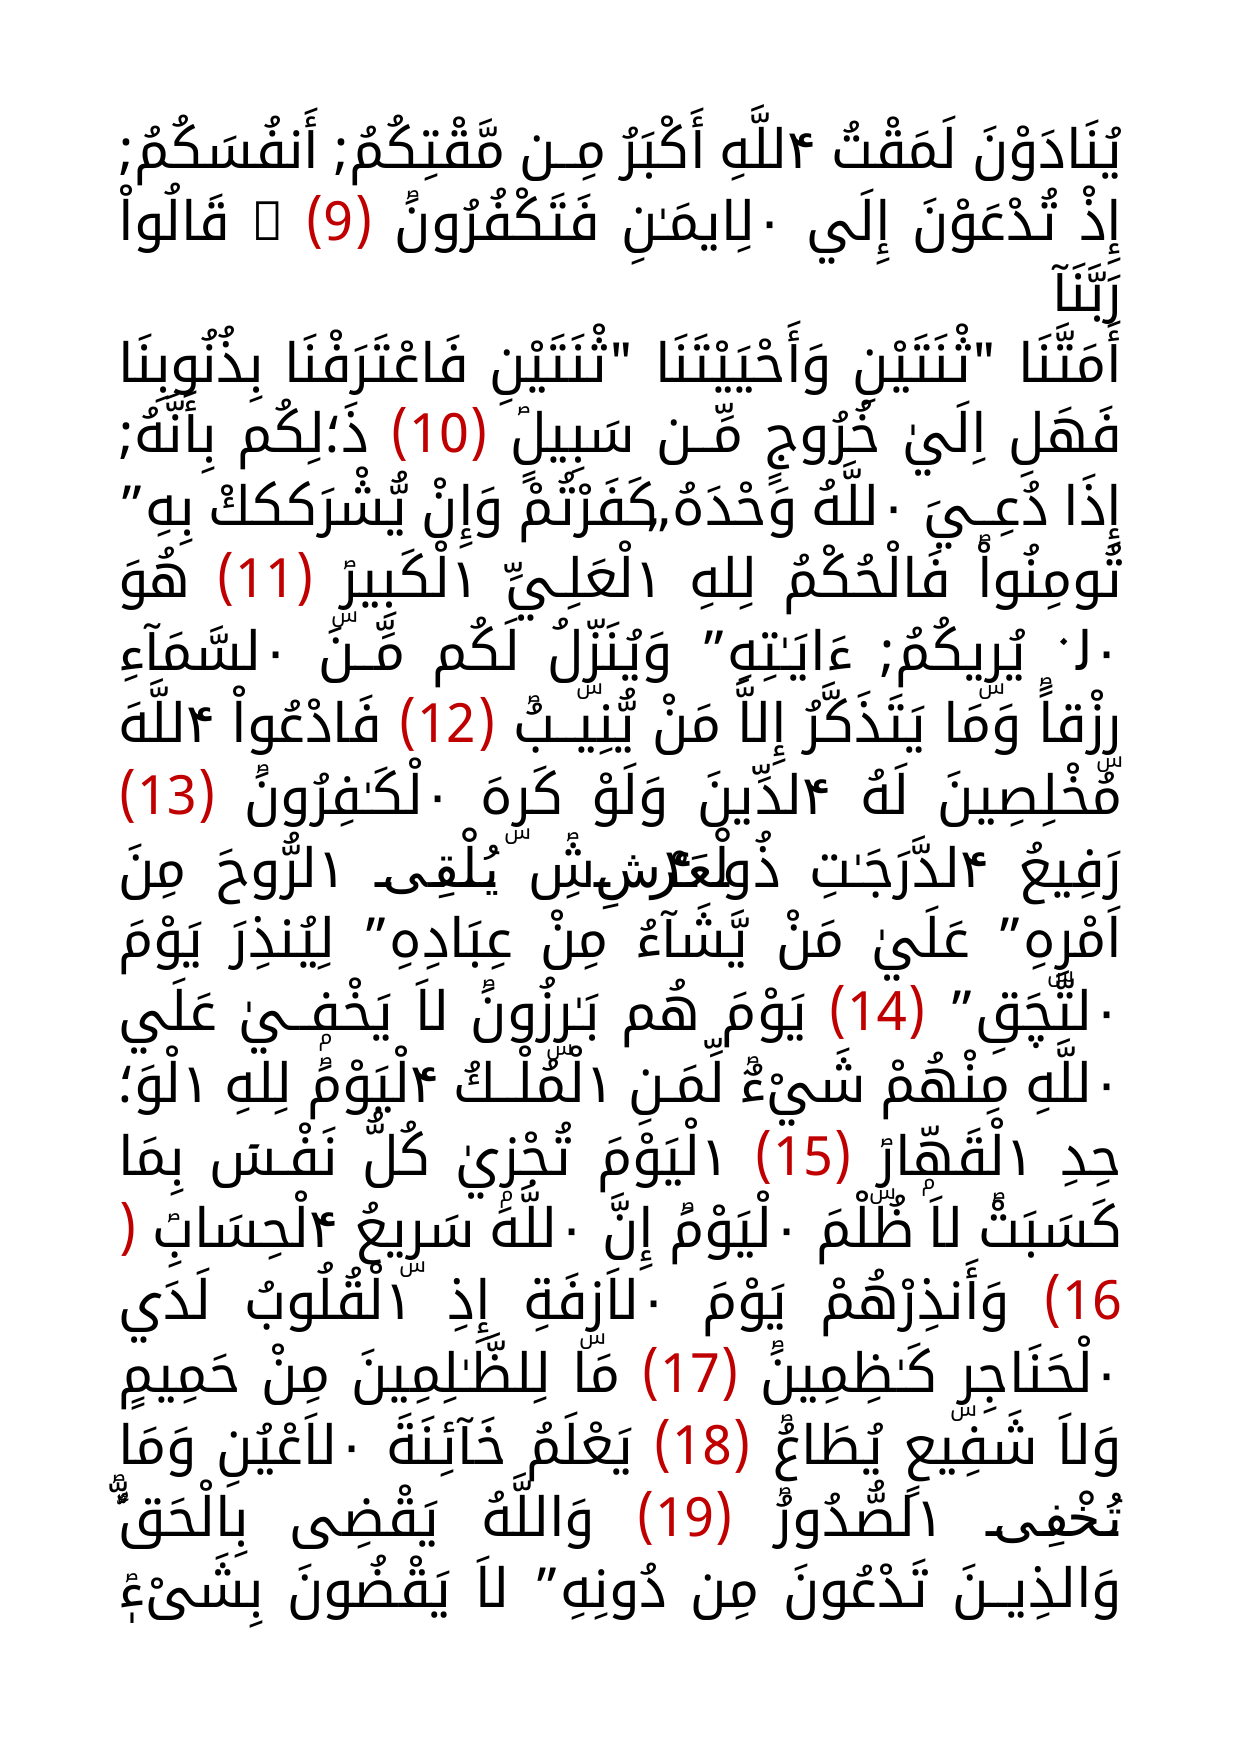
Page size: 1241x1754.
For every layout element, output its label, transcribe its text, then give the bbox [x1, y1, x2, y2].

text ¥ بِسْمِ ۱للَّهِ ۱لرَّحْمَـٰنِ ۱لرَّحِيمِ حۭمِٓؐ تَنزۣيلُ ۴لْكِتَـٰبِ مِــنَ ۰للَّهِ ۱لْعَزۣيزۣ ۱لْعَلِيمِ (1) غَافِـرۣ ۱لذَّنۢبِ وَقَابِـلِ ۱لتَّوْبِ شَدِيدِ ۱لْعِقَابِ ذى ۱لطَّوْلِؐ لآَ إِچَهَ إِلاَّ هُوَؐ إِلَيْهِ ۱لْمَصِيرُؐ (2) مَا يُجَـٰدِلُ فِىٓ ءَايَـٰتِ ۱للَّهِ إِلاَّ ۰لذِيــنَ كَفَرُواْؐ فَلاَ يَغْرُرْكَ تَقَلُّبُهُمْ فِى ۱لْبِچَدِؐ (3) كَذَّبَــتْ قَبْلَهُمْ قَوْمُ نُوحٍ وَالاَحْزَابُ مِـنۢ بَعْدِهِمْؐ وَهَمَّتْ كُلُّ ٱُمَّةٙ بِرَسُولِهِمْ لِيَاخُذُوهُؐ وَجَـٰدَلُواْ بِالْبَـٰطِلِ لِـيُدْحِضُواْ بِهِ ۱لْحَقَّ فَأَخَذتُّهُمْؐ فَكَيْفَ كَانَ عِقَابِؐ (4) وَكَذَ؛لِــكَ حَقَّتْ كَلِمَـٰتُ رَبِّكَ عَلَي ۰لذِينَ كَفَرُوٓاْ أَنَّهُمُ; أَصْحَـٰبُ ۴لنّۭارۣؐ (5) ۱لذِيــنَ يَحْمِلُونَ ۰لْعَرْشَ وَمَنْ حَوْلَهُ„ يُسَبِّحُونَ بِحَمْدِ رَبِّهِمْ وَيُومِنُونَ بِهِ” وَيَسْتَغْفِرُونَ لِلذِيــنَ ءَامَنُواْؐ رَبَّنَا وَسِعْتَ كُــلَّ شَيْءٍ رَّحْمَةً وَعِلْماً فَاغْفِرْ لِلذِيــنَ تَابُواْ وَاتَّبَعُواْ سَبِيلَــكَ وَقِهِمْ عَذَابَ ۰لْجَحِيمِؐ (6) رَبَّنَا وَأَدْخِلْهُمْ جَنَّـٰتِ عَدْنٖ ۱لتِى وَعَدتَّهُمْ وَمَــن صَلَحَ مِــنَ —ابَآئِهِمْ وَأَزْوَ؛جِهِمْ وَذُرّۣيَّـٰتِهِمُؐ; إِنَّكَ أَنتَ ۰لْعَزۣيزُ ۴لْحَكِيمُؐ (7) وَقِهِمُ ۴لسَّيِّـَٔاتِؐ وَمَن تَقِ ۱لسَّيِّـَٔاتِ يَوْمَئِذٍ فَقَدْ رَحِمْتَهُؐ, وَذَ؛لِكَ هُوَ ۰لْفَوْزُ ۴لْعَظِيمُؐ (8) إِنَّ ۰لذِينَ كَفَرُواْ يُنَادَوْنَ لَمَقْتُ ۴للَّهِ أَكْبَرُ مِــن مَّقْتِكُمُ; أَنفُسَكُمُ; إِذْ تُدْعَوْنَ إِلَي ۰لِايمَـٰنِ فَتَكْفُرُونَؐ (9) ® قَالُواْ رَبَّنَآ [118, 118, 1122, 333]
text أَمَتَّنَا "ثْنَتَيْنِ وَأَحْيَيْتَنَا "ثْنَتَيْنِ فَاعْتَرَفْنَا بِذُنُوبِنَا فَهَلِ اِلَيٰ خُرُوجٍ مِّــن سَبِيلٍؐ (10) ذَ؛لِكُم بِأَنَّهُ; إِذَا دُعِــيَ ۰للَّهُ وَحْدَهُ„ كَفَرْتُمْ وَإِنْ يُّشْرَكككْ بِهِ” تُومِنُواْؐ فَالْحُكْمُ لِلهِ ۱لْعَلِـيِّ ۱لْكَبِيرۣؐ (11) هُوَ ۰ﻟ﮲ يُرۣيكُمُ; ءَايَـٰتِهِ” وَيُنَزّۣلُ لَكُم مِّــنَ ۰لسَّمَآءِ رۣزْقاًؐ وَمَا يَتَذَكَّرُ إِلاَّ مَنْ يُّنِيــبُؐ (12) فَادْعُواْ ۴للَّهَ مُخْلِصِينَ لَهُ ۴لدِّينَ وَلَوْ كَرۣهَ ۰لْكَـٰفِرُونَؐ (13) رَفِيعُ ۴لدَّرَجَـٰتِ ذُو ۴لْعَرْشِؐ يُلْقِى ۱لرُّوحَ مِنَ اَمْرۣهِ” عَلَيٰ مَنْ يَّشَآءُ مِنْ عِبَادِهِ” لِيُنذِرَ يَوْمَ ۰لتَّچَقِ” (14) يَوْمَ هُم بَـٰرۣزُونَؐ لاَ يَخْفۭــيٰ عَلَي ۰للَّهِ مِنْهُمْ شَيْءٌؐ لِّمَـنِ ۱لْمُلْــكُ ۴لْيَوْمَؐ لِلهِ ۱لْوَ؛حِدِ ۱لْقَهّۭارۣؐ (15) ۱لْيَوْمَ تُجْزۭيٰ كُلُّ نَفْـسٙ بِمَا كَسَبَتْؐ لاَ ظُلْمَ ۰لْيَوْمَؐ إِنَّ ۰للَّهَ سَرۣيعُ ۴لْحِسَابِؐ (16) وَأَنذِرْهُمْ يَوْمَ ۰لاَزۣفَةِ إِذِ ۱لْقُلُوبُ لَدَي ۰لْحَنَاجِرۣ كَـٰظِمِينَؐ (17) مَا لِلظَّـٰلِمِينَ مِنْ حَمِيمٍ وَلاَ شَفِيعٍ يُطَاعُؐ (18) يَعْلَمُ خَآئِنَةَ ۰لاَعْيُنِ وَمَا تُخْفِى ۱لصُّدُورُؐ (19) وَاللَّهُ يَقْضِى بِالْحَقﱢّؐ وَالذِيــنَ تَدْعُونَ مِن دُونِهِ” لاَ يَقْضُونَ بِشَىْءٖؐ اِنَّ ۰للَّهَ هُوَ ۰لسَّمِيعُ ۴لْبَصِيرُؐ (20) © أَوَلَمْ يَسِيرُواْ فِى ۱لاَرْضضضِ فَيَنظُرُواْ كَيْفَ كَانَ عَـٰقِبَةُ ۴لذِيــنَ كَانُواْ مِن قَبْلِهِمْؐ كَانُواْ هُمُ; أَشَدَّ مِنْهُمْ قُوَّةً وَءَاثَاراً فِى ۱لاَرْضِ فَأَخَذَهُمُ ۴للَّهُ بِذُنُوبِهِمْؐ وَمَا كَانَ لَهُم مِّــنَ ۰للَّهِ مِنْ وَّاقٍؐ (21) ذَ؛لِــكَ بِأَنَّهُمْ كَانَت تَّاتِيهِمْ رُسُلُهُم بِالْبَيِّنَـٰتِ فَكَفَرُواْ فَأَخَذَهُمُ ۴للَّهُؐ إِنَّهُ„ قَوۣيٌّ شَدِيدُ ۴لْعِقَابِؐ (22) وَلَقَدَ اَرْسَلْنَا مُوسۭـيٰ بِـَٔايَـٰتِنَا وَسُلْطَـٰنٍ مُّبِينٖ (23) اِلَيٰ فِرْعَوْنَ وَهَامَـٰنَ وَقَارُونَ فَقَالُواْ سَـٰحِرٌ كَذَّابٌؐ (24) فَلَمَّا جَآءَهُم بِالْحَقِّ مِنْ عِندِنَا قَالُواْ ۶قْتُلُوٓاْ أَبْنَآءَ ۰لذِيــنَ ءَامَنُواْ مَعَهُ„ وَاسْتَحْيُواْ نِسَآءَهُمْؐ وَمَا كَيْدُ ۴لْكۭـٰفِـرۣينَ إِلاَّ فِى ضَچَلٍؐ (25) وَقَالَ فِرْعَوْنُ ذَرُونِىٓ أَقْتُلْ مُوسۭيٰ وَلْيَدْعُ رَبَّهُ; إِنِّيَ أَخَافُ أَنْ يُّبَدِّلَ دِينَكُمْ وَأَنْ يُّظْهِرَ فِى ۱لاَرْضِ ۱لْفَسَادَؐ (26) وَقَالَ مُوسۭيٰٓ إِنِّى عُذْتُ بِرَبِّى وَرَبِّكُم مِّــن كُــلّۣ مُتَكَبِّرٍ لاَّ يُومِنُ بِيَوْمِ ۱لْحِسَابِؐ (27) وَقَالَ رَجُلٌ مُّومِنٌ مِّنَ —الِ فِرْعَوْنَ يَكْتُمُ إِيمَـٰنَهُ; أَتَقْتُلُونَ رَجُلٗا اَنْ يَّقُولَ رَبِّــيَ ۰للَّهُ وَقَدْ جَآءَكُم بِالْبَيِّنَـٰتِ مِن رَّبِّكُمْ وَإِنْ يَّــكُ كَـٰذِباً فَعَلَيْهِ كَذِبُهُ, وَإِنْ يَّــكُ صَادِقاً يُصِبْكُم بَعْضُ ۴ﻟ﮲ يَعِدُكُمُؐ; إِنَّ ۰للَّهَ لاَ يَهْدِى مَنْ هُوَ مُسْرۣفٌ كَذَّابٌؐ (28) يَـٰقَوْمِ لَكُمُ ۴لْمُلْــكُ ۴لْيَوْمَ ظَـٰهِرۣيــنَ فِى ۱لاَرْضِ فَمَنْ يَّنصُرُنَا مِنۢ بَأْسِ ۱للَّهِ إِن جَآءَنَاؐ قَالَ فِرْعَوْنُ مَآ ٱُرۣيكُمُ; إِلاَّ مَآ أَرۭيٰ وَمَآ أَهْدِيكُمُ; إِلاَّ سَبِيلَ ۰لرَّشَادِؐ (29) ® وَقَالَ ۰ﻟـذِىٓ ءَامَنَ يَـٰقَوْمِ إِنِّــيَ أَخَافُ عَلَيْكُم مِّثْلَ يَوْمِ ۱لاَحْزَابِ (30) مِثْلَ دَأْبِ قَوْمِ نُوحٍ وَعَادٍ وَثَمُودَ وَالذِينَ مِنۢ بَعْدِهِمْؐ وَمَا ۰للَّهُ يُرۣيدُ ظُلْماً لِّلْعِبَادِؐ (31) وَيَـٰقَوْمِ إِنِّيَ أَخَافُ عَلَيْكُمْ يَوْمَ ۰لتَّنَادِ” (32) يَوْمَ تُوَلُّونَ مُدْبِـرۣيــنَ مَا لَكُم مِّــنَ ۰للَّهِ مِــنْ عَـٰصِمٍؐ وَمَنْ يُّضْلِلِ ۱للَّهُ فَمَا لَهُ„ مِــنْ هَادٍؐ (33) وَلَقَدْ جَآءَكُمْ يُوسُفُ مِن قَبْلُ بِالْبَيِّنَـٰتِ فَمَا زۣلْتُمْ فِى شَــكٍّ مِّمَّا جَآءَكُم بِهِ” حَتَّيٰٓ إِذَا هَلَــكَ قُلْتُمْ لَنْ يَّبْعَثَ ۰للَّهُ مِنۢ بَعْدِهِ” رَسُولًؐا كَذَ؛لِكَ يُضِــلُّ ۴للَّهُ مَنْ هُوَ مُسْرۣفٌ مُّرْتَاب٘ؐ (34) ۱لذِينَ يُجَـٰدِلُونَ فِىٓ ءَايَـٰتِ ۱للَّهِ بِغَيْرۣ سُلْطَـٰن؉ اَتۭيٰهُمْؐ كَبُرَ مَقْتاٗ عِندَ ۰للَّهِ وَعِندَ ۰لذِينَ ءَامَنُواْؐ كَذَ؛لِــكَ يَطْبَعُ ۴للَّهُ عَلَــيٰ كُـلِّ قَلْبِ مُتَكَبِّرٍ جَبّۭارٍؐ (35) وَقَالَ فِرْعَوْنُ يَـٰهَامَـٰنُ èبْنِ لِى صَرْحاً لَّعَلِّيَ أَبْلُغُ ۴لاَسْبَـٰبَ (36) أَسْبَـٰبَ ۰لسَّمَـٰوَ؛تِ فَأَطَّلِعُ إِلَيٰٓ إِچَهِ مُوسۭيٰ وَإِنِّى لَأَظُنُّهُ„ كَـٰذِباًؐ وَكَذَ؛لِــكَ زُيِّنَ لِـفِرْعَوْنَ سُوٓءُ عَمَلِهِ” وَصَدَّ عَـنِ ۱لسَّبِيلِؐ وَمَا كَيْدُ فِرْعَوْنَ إِلاَّ فِى تَبَابٍؐ (37) وَقَالَ ۰ﻟـذِىٓ ءَامَنَ يَـٰقَوْمِ 'تَّبِعُونِ أَهْدِكُمْ سَبِيلَ ۰لرَّشَادِؐ (38) يَـٰقَوْمِ إِنَّمَا هَـٰذِهِ ۱لْحَيَوٰةُ ۴لدُّنْيۭا مَتَـٰعٌؐ وَإِنَّ ۰لاَخِرَةَ هِيَ دَارُ ۴لْقَرۭارۣؐ (39) مَــنْ عَمِــلَ سَـيِّيؕـةً فَلاَ يُجْزۭيٰٓ إِلاَّ مِثْلَهَاؐ وَمَــنْ عَمِــلَ صَـٰڤِحاً مِّــن ذَكَر۫ اَوُ ۷نثۭيٰ وَهُوَ مُومِنٌ فَٱُوْلَئِكَ يَدْخُلُونَ ۰لْجَنَّةَ يُرْزَقُونَ فِيهَا بِغَيْرۣ حِسَابٍؐ (40) ¤ وَيَـٰقَوْمِ مَا لِــيَ أَدْعُوكُمُ; إِلَــي ۰لنَّجَوٰةِ وَتَدْعُونَنِىٓ إِلَي ۰لنّۭارۣؐ (41) تَدْعُونَنِى لَأِكْفُرَ بِاللَّهِ وَٱُشْرۣكككَ بِهِ” مَا لَيْـسَ لِى بِهِ” عِلْمٌ وَأَنَآ أَدْعُوكُمُ; إِلَــي ۰لْعَزۣيزۣ ۱لْغَفّۭـٰرۣؐ (42) لاَ جَرَمَ أَنَّمَا تَدْعُونَنِىٓ إِلَيْهِ لَيْــسَ لَهُ„ دَعْوَةٌ فِى ۱لدُّنْيۭا وَلاَ فِى ۱لاَخِرَةِ وَأَنَّ مَرَدَّنَـآ إِلَــي ۰للَّهِ وَأَنَّ ۰لْمُسْرۣفِيــنَ هُمُ; أَصْحَـٰبُ ۴لنّۭارۣؐ (43) فَسَتَذْكُرُونَ مَآ أَقُولُ لَكُمْؐ وَٱُفَوّۣضضضُ أَمْرۣيَ إِلَــي ۰للَّهِؐ إِنَّ ۰للَّهَ بَصِيرٛ بِالْعِبَادِؐ (44) فَوَقۭيٰهُ ۴للَّهُ سَيِّـَٔاتِ مَا مَكَرُواْؐ وَحَاقَ بِـَٔالِ فِرْعَوْنَ سُوٓءُ ۴لْعَذَابِؐ (45) ۱لنَّارُ يُعْرَضُونَ عَلَيْهَا غُدُوّاً وَعَشِيّاًؐ وَيَوْمَ تَقُومُ ۴لسَّاعَةُ أَدْخِلُوٓاْ ءَالَ فِرْعَوْنَ أَشَدَّ ۰لْعَذَابِؐ (46) وَإِذْ يَتَحَآجُّونَ فِى ۱لنّۭارۣ فَيَقُولُ ۴لضُّعَفَـٰٓؤُاْ لِلذِينَ "سْتَكْبَرُوٓاْ إِنَّا كُنَّا لَكُمْ تَبَعاً فَهَلَ اَنتُم مُّغْنُونَ عَنَّا نَصِيباً مِّنَ ۰لنّۭارۣؐ (47) قَالَ ۰لذِيــنَ "سْتَكْبَرُوٓاْ إِنَّا كُلٌّ فِيهَآ إِنَّ ۰للَّهَ قَدْ حَكَمَ بَيْــنَ ۰لْعِبَادِؐ (48) وَقَالَ ۰لذِينَ فِى ۱لنّۭارۣ لِخَزَنَةِ جَهَنَّمَ ۸دْعُواْ رَبَّكُمْ يُخَفِّفْ عَنَّا يَوْماً مِّنَ ۰لْعَذَابِؐ (49) قَالُوٓاْ أَوَلَمْ تَكُ تَاتِيكُمْ رُسُلُكُم بِالْبَيِّنَـٰــتِ قَالُواْ بَلۭــيٰ قَالُواْ فَادْعُواْؐ وَمَا دُعَـٰٓؤُاْ ۴لْكۭـٰفِـرۣينَ إِلاَّ فِى ضَچَلٖؐ (50) اِنَّا لَنَنصُرُ رُسُلَنَا وَالذِيــنَ ءَامَنُواْ فِى ۱لْحَيَوٰةِ ۱لدُّنْيۭا وَيَوْمَ يَقُومُ ۴لاَشْهَـٰدُ (51) يَوْمَ لاَ يَنفَعُ ۴لظَّـٰلِمِينَ مَعْذِرَتُهُمْ وَلَهُمُ ۴للَّعْنَةُ وَلَهُمْ سُوٓءُ ۴لدّۭارۣؐ (52) ® وَلَقَدَ —اتَيْنَا مُوسَــي ۰لْهُدۭيٰ وَأَوْرَثْنَا بَنِىٓ إِسْرَآءِيلَ ۰لْكِتَـٰبَ هُديً وَذِكْرۭيٰ لُءِوْلِى ۱لاَلْبَـٰــبِؐ (53) فَاصْبِـرۣ اِنَّ وَعْدَ ۰للَّهِ حَقٌّؐ وَاسْتَغْفِرْ لِذَنۢبِــكَ وَسَبِّحْ بِحَمْدِ رَبِّــكَ بِالْعَشِيِّ وَالِابْكۭـٰـرۣؐ (54) إِنَّ ۰لذِيــنَ يُجَـٰدِلُونَ فِىٓ ءَايَـٰتِ ۱للَّهِ بِغَيْرۣ سُلْطَـٰن؉ اَتۭيٰهُمُ; إِن فِى صُدُورۣهِمُ; إِلاَّ كِبْرٌ مَّا هُم بِبَـٰلِغِيهِؐ فَاسْتَعِذْ بِاللَّهِؐ إِنَّهُ„ هُوَ ۰لسَّمِيعُ ۴لْبَصِيرُؐ (55) لَخَلْــقُ ۴لسَّمَـٰوَ؛تِ وَالاَرْضِ أَكْبَرُ مِــنْ خَلْـقِ ۱لنَّاسِؐ وَچَكِــنَّ أَكْثَرَ ۰لنَّاسسسِ لاَ يَعْلَمُونَؐ (56) وَمَا يَسْتَوۣى ۱لاَعْمۭيٰ وَالْبَصِيرُ (57) وَالذِيــنَ ءَامَنُواْ وَعَمِلُواْ ۴ڤصَّـٰڤِحَـٰتِ وَلاَ ۰لْمُسِىٓءُؐ قَلِيلًا مَّا يَتَذَكَّرُونَؐ (58) إِنَّ ۰لسَّاعَةَ ءَلاَتِيَةٌ لاَّ رَيْبَ فِيهَاؐ وَچَكِــنَّ أَكْثَرَ ۰لنَّاسسسِ لاَ يُومِنُونَؐ (59) وَقَالَ رَبُّكُمُ ۶دْعُونِىٓ أَسْتَجِبْ لَكُمُؐ; إِنَّ ۰لذِينَ يَسْتَكْبِرُونَ عَنْ عِبَادَتِى سَيَدْخُلُونَ جَهَنَّمَ دَاخِرۣينَؐ (60) ۰للَّهُ ۴ﻟ﮲ جَعَـلَ لَكُمُ ۴ليْـلَ لِتَسْكُنُواْ فِيهِ وَالنَّهَارَ مُبْصِراٗؐ اِنَّ ۰للَّهَ لَذُو فَضْــل۫ عَلَي ۰لنَّاسِؐ وَچَكِنَّ أَكْثَرَ ۰لنَّاسسسِ لاَ يَشْكُرُونَؐ (61) ذَ؛لِكُمُ ۴للَّهُ رَبُّكُمْؐ خَـٰلِقُ كُــلّۣ شَيْءٍؐ لٓاَّ إِچَهَ إِلاَّ هُوَؐ فَأَنّۭيٰ تُوفَكُونَؐ (62) كَذَ؛لِكَ يُوفَكُ ۴لذِيــنَ كَانُواْ بِـَٔايَـٰتِ ۱للَّهِ يَجْحَدُونَؐ (63) ۰للَّهُ ۴ﻟ﮲ جَعَــلَ لَكُمُ ۴لاَرْضضضَ قَـرَاراً وَالسَّمَآءَ بِنَآءً وَصَوَّرَكُمْ فَأَحْسَــنَ صُوَرَكُمْ وَرَزَقَكُم مِّــنَ ۰لطَّيِّبَـٰتِؐ ذَ؛لِكُمُ ۴للَّهُ رَبُّكُمْؐ فَتَبَـٰرَكككَ ۰للَّهُ رَبُّ ۴لْعَـٰلَمِينَؐ (64) هُوَ ۰لْحَيُّؐ لآَ إِچَهَ إِلاَّ هُوَؐ فَادْعُوهُ مُخْلِصِيــنَ لَهُ ۴لدِّيــنَؐ ۰لْحَمْدُ لِلهِ رَبِّ ۱لْعَـٰلَمِينَؐ (65) © قُـلِ اِنِّى نُهِيتُ أَنَ اَعْبُدَ ۰لذِيــنَ تَدْعُونَ مِن دُونِ ۱للَّهِ لَمَّا جَآءَنِيَ ۰لْبَيِّنَـٰــتُ مِن رَّبِّى وَٱُمِرْتُ أَنُ ۷سْلِمَ لِرَبِّ ۱لْعَـٰلَمِيــنَؐ (66) هُوَ ۰ﻟ﮲ خَلَقَكُم مِّن تُرَابٍ ثُمَّ مِــن نُّطْفَةٍ ثُمَّ مِــنْ عَلَقَةٍ ثُمَّ يُخْرۣجُكُمْ طِفْلًا ثُمَّ لِتَبْلُغُوٓاْ أَشُدَّكُمْ ثُمَّ لِتَكُونُواْ شُيُوخاًؐ وَمِنكُم مَّنْ يُّتَوَفّۭيٰ مِن قَبْلُ وَلِتَبْلُغُوٓاْ أَجَلًا مُّسَمّيً وَلَعَلَّكُمْ تَعْقِلُونَؐ (67) هُوَ ۰ﻟ﮲ يُحْىِ” وَيُمِيــتُؐ فَإِذَا قَضۭيٰٓ أَمْراً فَإِنَّمَا يَقُولُ لَهُ„ كُنؐ فَيَكُونُؐ (68) أَلَمْ تَرَ إِلَــي ۰لذِينَ يُجَـٰدِلُونَ فِىٓ ءَايَـٰتِ ۱للَّهِ أَنّۭيٰ يُصْرَفُونَؐ (69) ۰لذِينَ كَذَّبُواْ بِالْكِتَـٰــبِ وَبِمَآ أَرْسَلْنَا بِهِ” رُسُلَنَا فَسَوْفَ يَعْلَمُونَ (70) إِذِ ۱لاَغْچَلُ فِىٓ أَعْنَـٰقِهِمْ وَالسَّچَسِــلُؐ يُسْحَبُونَ (71) فِى ۱لْحَمِيمِ ثُمَّ فِى ۱لنّۭارۣ يُسْجَرُونَؐ (72) ثُمَّ قِيــلَ لَهُمُ; أَيْــنَ مَا كُنتُمْ تُشْرۣكُونَ مِن دُونِ ۱للَّهِؐ قَالُواْ ضَلُّواْ عَنَّا بَل لَّمْ نَكُــن نَّدْعُواْ مِن قَبْلُ شَيْـٔاًؐ كَذَ؛لِــكَ يُضِــلُّ ۴للَّهُ ۴لْكۭـٰفِـرۣينَؐ (73) ذَ؛لِكُم بِمَا كُنتُمْ تَفْرَحُونَ فِى ۱لاَرْضِ بِغَيْرۣ ۱لْحَقِّ وَبِمَا كُنتُمْ تَمْرَحُونَؐ (74) ۸دْخُلُوٓاْ أَبْوَ؛بَ جَهَنَّمَ خَـٰلِدِينَ فِيهَاؐ فَبِيــسَ مَثْوَي ۰لْمُتَكَبِّـرۣينَؐ (75) فَاصْبِـرۣ اِنَّ وَعْدَ ۰للَّهِ حَقٌّؐ فَإِمَّا نُرۣيَنَّكَ بَعْضَ ۰ﻟ﮲ نَعِدُهُمُ; أَوْ نَتَوَفَّيَنَّــكَ فَإِلَيْنَا يُرْجَعُونَؐ (76) وَلَقَدَ اَرْسَلْنَا رُسُلًا مِّــن قَبْلِــكَ مِنْهُم مَّــن قَصَصْنَا عَلَيْكَ وَمِنْهُم مَّن لَّمْ نَقْصُــصْ عَلَيْــكَؐ وَمَا كَانَ لِرَسُولٖ اَنْ يَّاتِيَ بِـَٔايَةٖ اِلاَّ بِإِذْنِ ۱للَّهِؐ فَإِذَا جَآءَ امْرُ ۴للَّهِ قُضِيَ بِالْحَقِّ وَخَسِرَ هُنَالِــكَ ۰لْمُبْطِلُونَؐ (77) ® ۰للَّهُ ۴ﻟ﮲ جَعَــلَ لَكُمُ ۴لاَنْعَـٰمَ لِتَرْكَبُواْ مِنْهَا وَمِنْهَا تَاكُلُونَؐ (78) وَلَكُمْ فِيهَا مَنَـٰفِعُؐ وَلِتَبْلُغُواْ عَلَيْهَا حَاجَةً فِى صُدُورۣكُمْؐ وَعَلَيْهَاوَعَلَـي ۰لْفُلْكِ تُحْمَلُونَؐ (79) وَيُرۣيكُمُ; ءَايَـٰتِهِؐ” فَأَيَّ ءَايَـٰتِ ۱للَّهِ تُنكِرُونَؐ (80) أَفَلَمْ يَسِيرُواْ فِى ۱لاَرْضِ فَيَنظُرُواْ كَيْفَ كَانَ عَـٰقِبَةُ ۴لذِينَ مِن قَبْلِهِمْؐ كَانُوٓاْ أَكْثَرَ مِنْهُمْ وَأَشَدَّ قُوَّةً وَءَاثَاراً فِى ۱لاَرْضِ فَمَآ أَغْنۭيٰ عَنْهُم مَّاكَانُواْ يَكْسِبُونَؐ (81) فَلَمَّاجَآءَتْهُمْ رُسُلُهُم بِالْبَيِّنَـٰــتِ فَرۣحُواْ بِمَا عِندَهُم مِّــنَ ۰لْعِلْمِؐ وَحَاقَ بِهِم مَّا كَانُواْ بِهِ” يَسْتَهْزۣءُونَؐ (82) فَلَمَّا رَأَوْاْ بَأْسَنَا قَالُوٓاْ ءَامَنَّا بِاللَّهِ وَحْدَهُ„ وَكَفَرْنَا بِمَا كُنَّا بِهِ” مُشْرۣكِينَؐ (83) فَلَمْ يَكُ يَنفَعُهُمُ; إِيمَـٰنُهُمْ لَمَّا رَأَوْاْ بَأْسَنَاؐ سُنَّتَ ۰للَّهِ ۱لتِى قَدْ خَلَتْ فِى عِبَادِهِؐ” وَخَسِرَ هُنَالِــكَ ۰لْكَـٰفِرُونَ (84) [118, 333, 1122, 1629]
